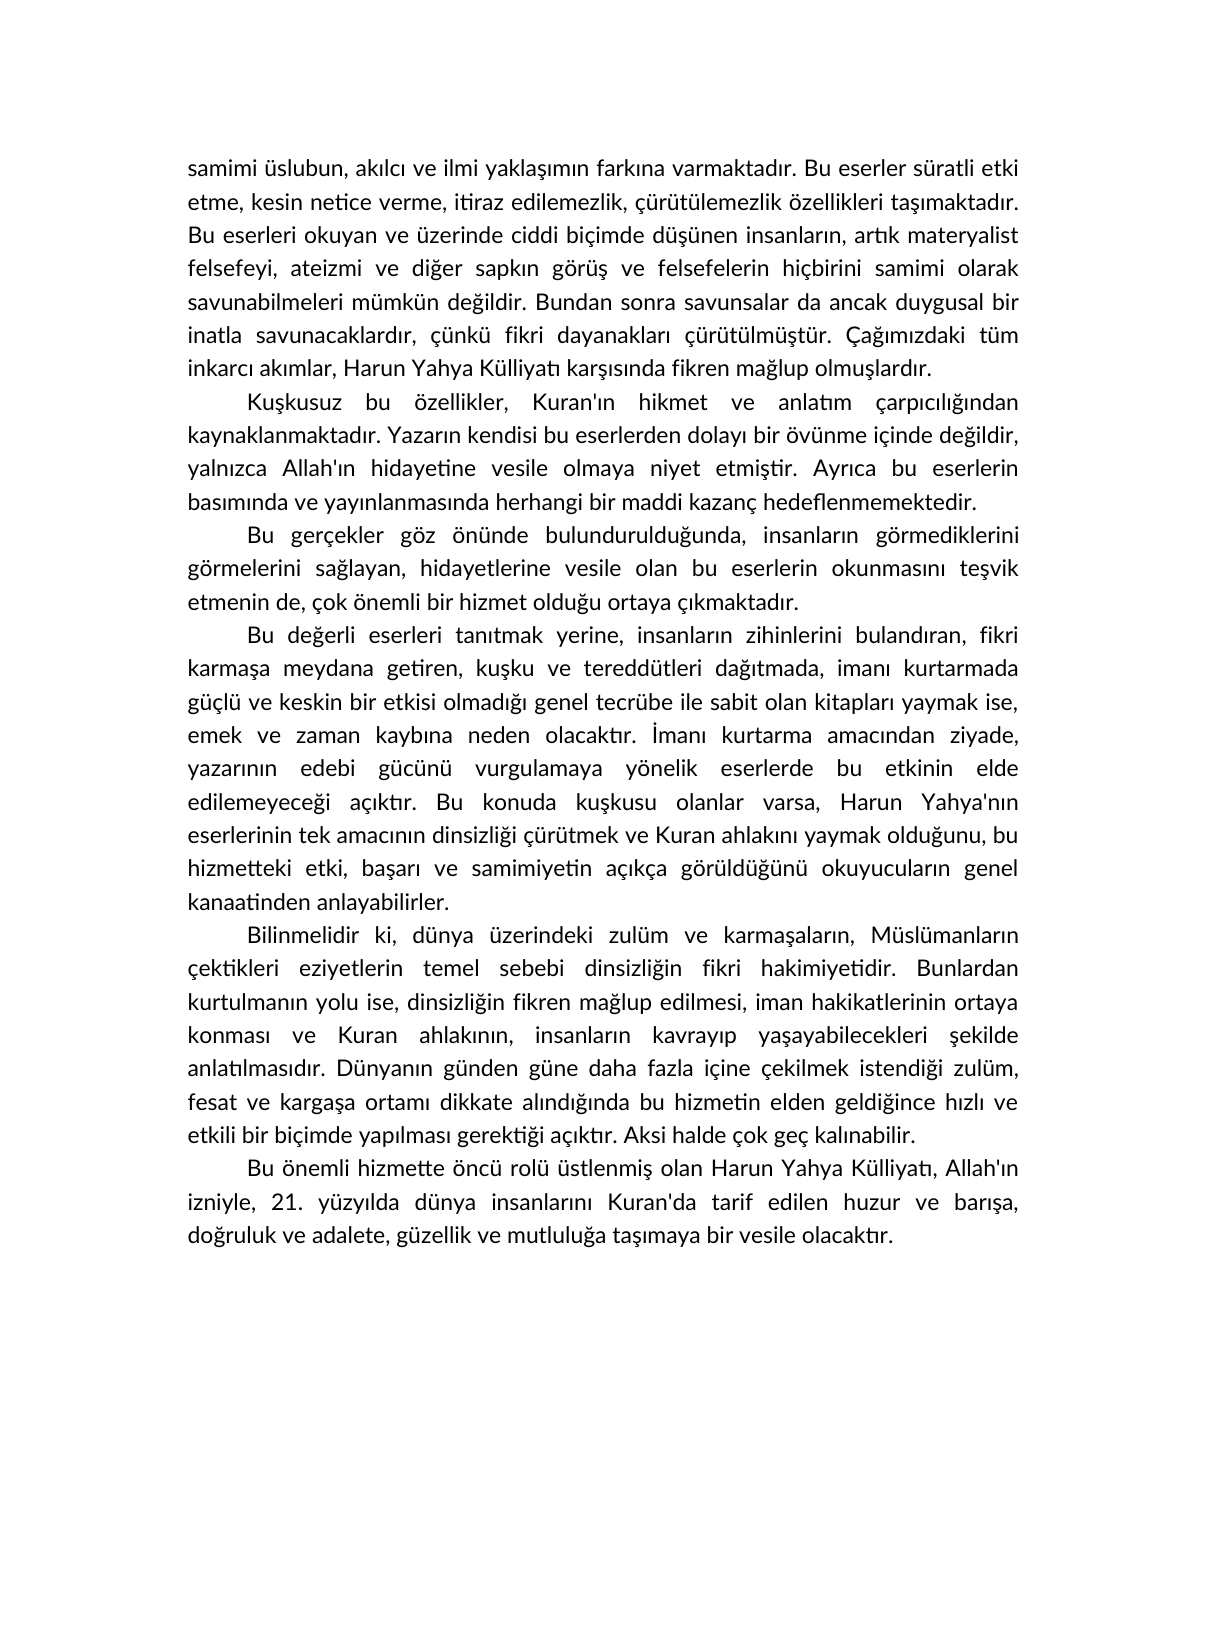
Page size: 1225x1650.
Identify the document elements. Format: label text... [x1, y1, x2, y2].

text Bu değerli eserleri tanıtmak yerine, insanların zihinlerini bulandıran, fikri karmaşa meydana getiren, kuşku ve tereddütleri dağıtmada, imanı kurtarmada güçlü ve keskin bir etkisi olmadığı genel tecrübe ile sabit olan kitapları yaymak ise, emek ve zaman kaybına neden olacaktır. İmanı kurtarma amacından ziyade, yazarının edebi gücünü vurgulamaya yönelik eserlerde bu etkinin elde edilemeyeceği açıktır. Bu konuda kuşkusu olanlar varsa, Harun Yahya'nın eserlerinin tek amacının dinsizliği çürütmek ve Kuran ahlakını yaymak olduğunu, bu hizmetteki etki, başarı ve samimiyetin açıkça görüldüğünü okuyucuların genel kanaatinden anlayabilirler. [187, 617, 1020, 917]
text Bilinmelidir ki, dünya üzerindeki zulüm ve karmaşaların, Müslümanların çektikleri eziyetlerin temel sebebi dinsizliğin fikri hakimiyetidir. Bunlardan kurtulmanın yolu ise, dinsizliğin fikren mağlup edilmesi, iman hakikatlerinin ortaya konması ve Kuran ahlakının, insanların kavrayıp yaşayabilecekleri şekilde anlatılmasıdır. Dünyanın günden güne daha fazla içine çekilmek istendiği zulüm, fesat ve kargaşa ortamı dikkate alındığında bu hizmetin elden geldiğince hızlı ve etkili bir biçimde yapılması gerektiği açıktır. Aksi halde çok geç kalınabilir. [187, 917, 1020, 1150]
text Bu gerçekler göz önünde bulundurulduğunda, insanların görmediklerini görmelerini sağlayan, hidayetlerine vesile olan bu eserlerin okunmasını teşvik etmenin de, çok önemli bir hizmet olduğu ortaya çıkmaktadır. [187, 517, 1020, 617]
text Bu önemli hizmette öncü rolü üstlenmiş olan Harun Yahya Külliyatı, Allah'ın izniyle, 21. yüzyılda dünya insanlarını Kuran'da tarif edilen huzur ve barışa, doğruluk ve adalete, güzellik ve mutluluğa taşımaya bir vesile olacaktır. [187, 1150, 1020, 1250]
text samimi üslubun, akılcı ve ilmi yaklaşımın farkına varmaktadır. Bu eserler süratli etki etme, kesin netice verme, itiraz edilemezlik, çürütülemezlik özellikleri taşımaktadır. Bu eserleri okuyan ve üzerinde ciddi biçimde düşünen insanların, artık materyalist felsefeyi, ateizmi ve diğer sapkın görüş ve felsefelerin hiçbirini samimi olarak savunabilmeleri mümkün değildir. Bundan sonra savunsalar da ancak duygusal bir inatla savunacaklardır, çünkü fikri dayanakları çürütülmüştür. Çağımızdaki tüm inkarcı akımlar, Harun Yahya Külliyatı karşısında fikren mağlup olmuşlardır. [187, 150, 1020, 383]
text Kuşkusuz bu özellikler, Kuran'ın hikmet ve anlatım çarpıcılığından kaynaklanmaktadır. Yazarın kendisi bu eserlerden dolayı bir övünme içinde değildir, yalnızca Allah'ın hidayetine vesile olmaya niyet etmiştir. Ayrıca bu eserlerin basımında ve yayınlanmasında herhangi bir maddi kazanç hedeflenmemektedir. [187, 383, 1020, 517]
